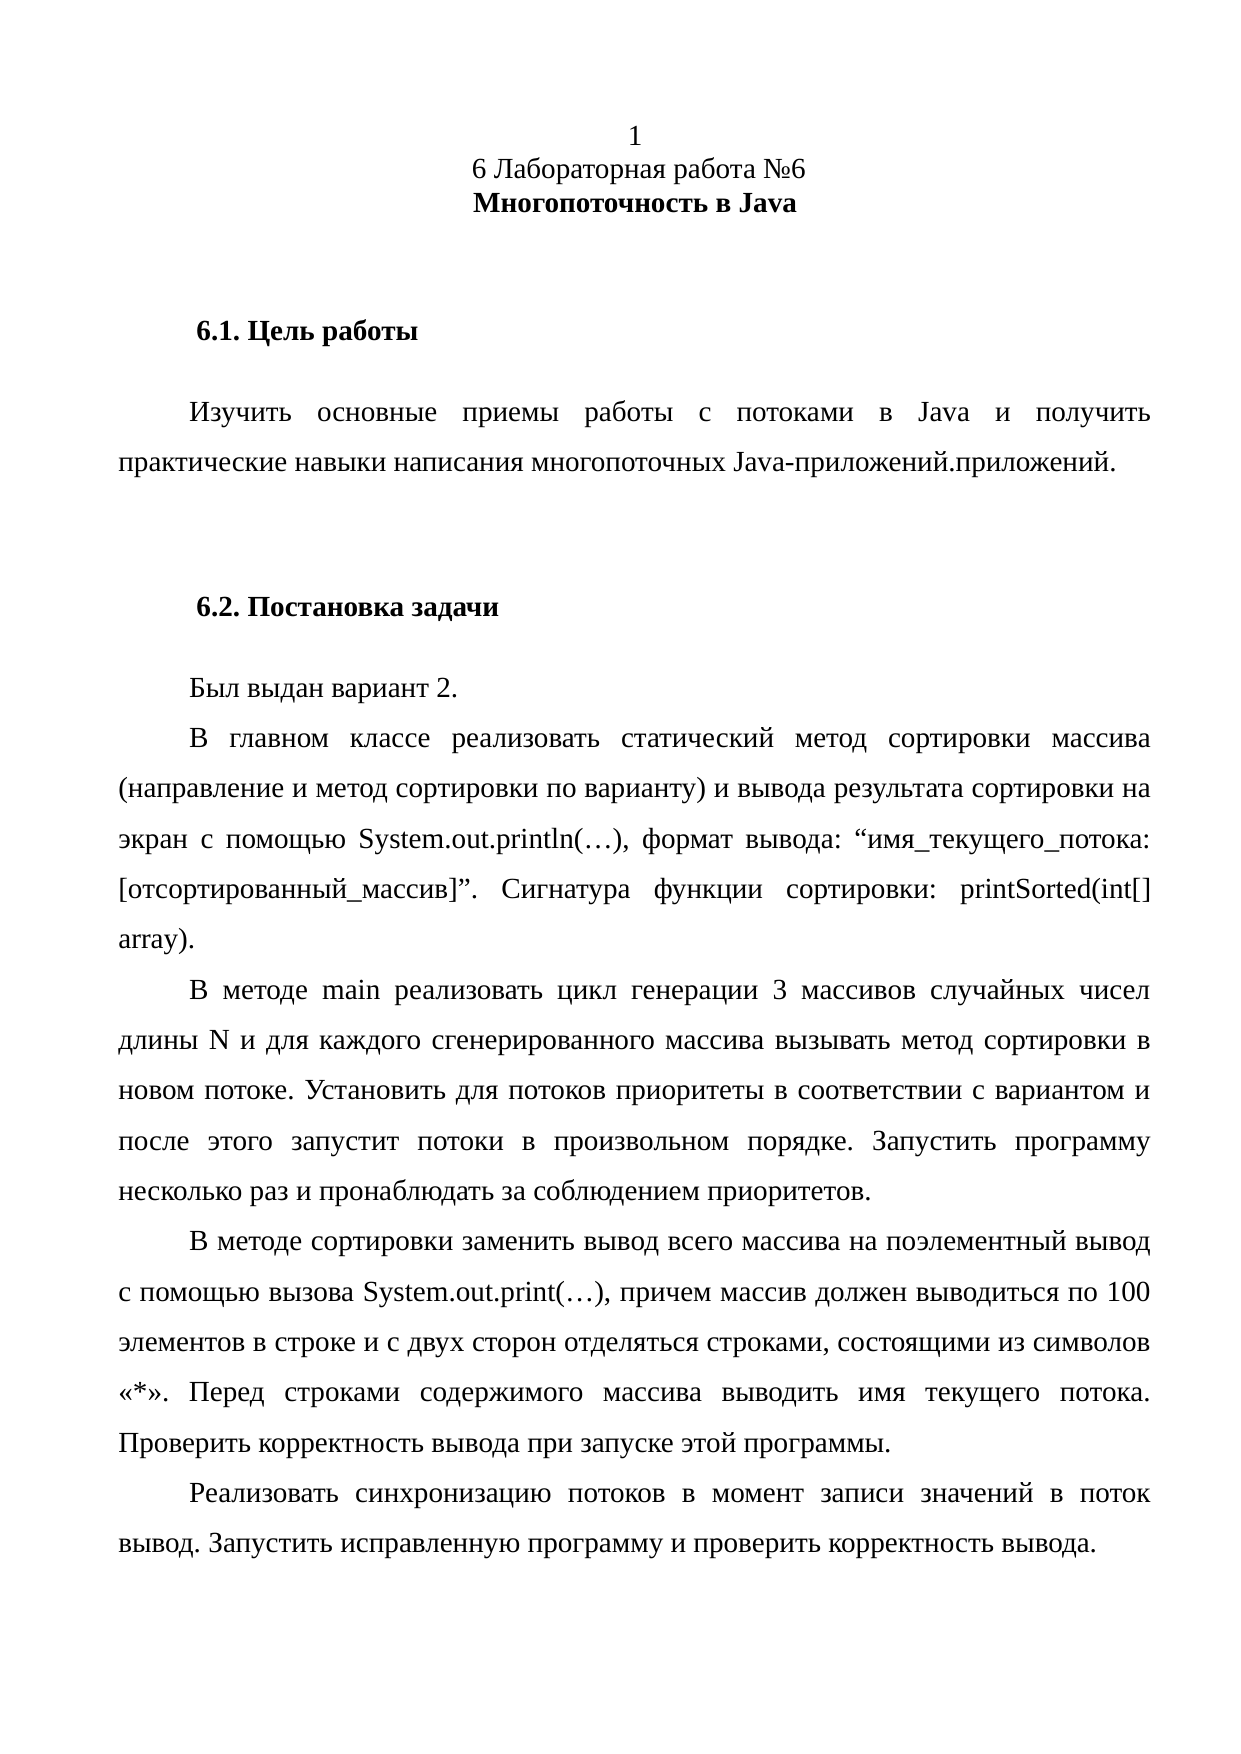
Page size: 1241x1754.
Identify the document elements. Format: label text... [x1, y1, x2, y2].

text В методе сортировки заменить вывод всего массива на поэлементный вывод с помощью вызова System.out.print(…), причем массив должен выводиться по 100 элементов в строке и с двух сторон отделяться строками, состоящими из символов «*». Перед строками содержимого массива выводить имя текущего потока. Проверить корректность вывода при запуске этой программы. [118, 1223, 1152, 1458]
subtitle Многопоточность в Java [118, 185, 1152, 219]
subtitle Лабораторная работа №6 [118, 152, 1152, 185]
text В методе main реализовать цикл генерации 3 массивов случайных чисел длины N и для каждого сгенерированного массива вызывать метод сортировки в новом потоке. Установить для потоков приоритеты в соответствии с вариантом и после этого запустит потоки в произвольном порядке. Запустить программу несколько раз и пронаблюдать за соблюдением приоритетов. [118, 972, 1152, 1207]
text В главном классе реализовать статический метод сортировки массива (направление и метод сортировки по варианту) и вывода результата сортировки на экран с помощью System.out.println(…), формат вывода: “имя_текущего_потока: [отсортированный_массив]”. Сигнатура функции сортировки: printSorted(int[] array). [118, 720, 1152, 955]
subtitle Цель работы [118, 313, 1152, 347]
text Изучить основные приемы работы с потоками в Java и получить практические навыки написания многопоточных Java-приложений.приложений. [118, 394, 1152, 478]
text Реализовать синхронизацию потоков в момент записи значений в поток вывод. Запустить исправленную программу и проверить корректность вывода. [118, 1475, 1152, 1559]
text Был выдан вариант 2. [118, 670, 1152, 703]
subtitle Постановка задачи [118, 589, 1152, 623]
